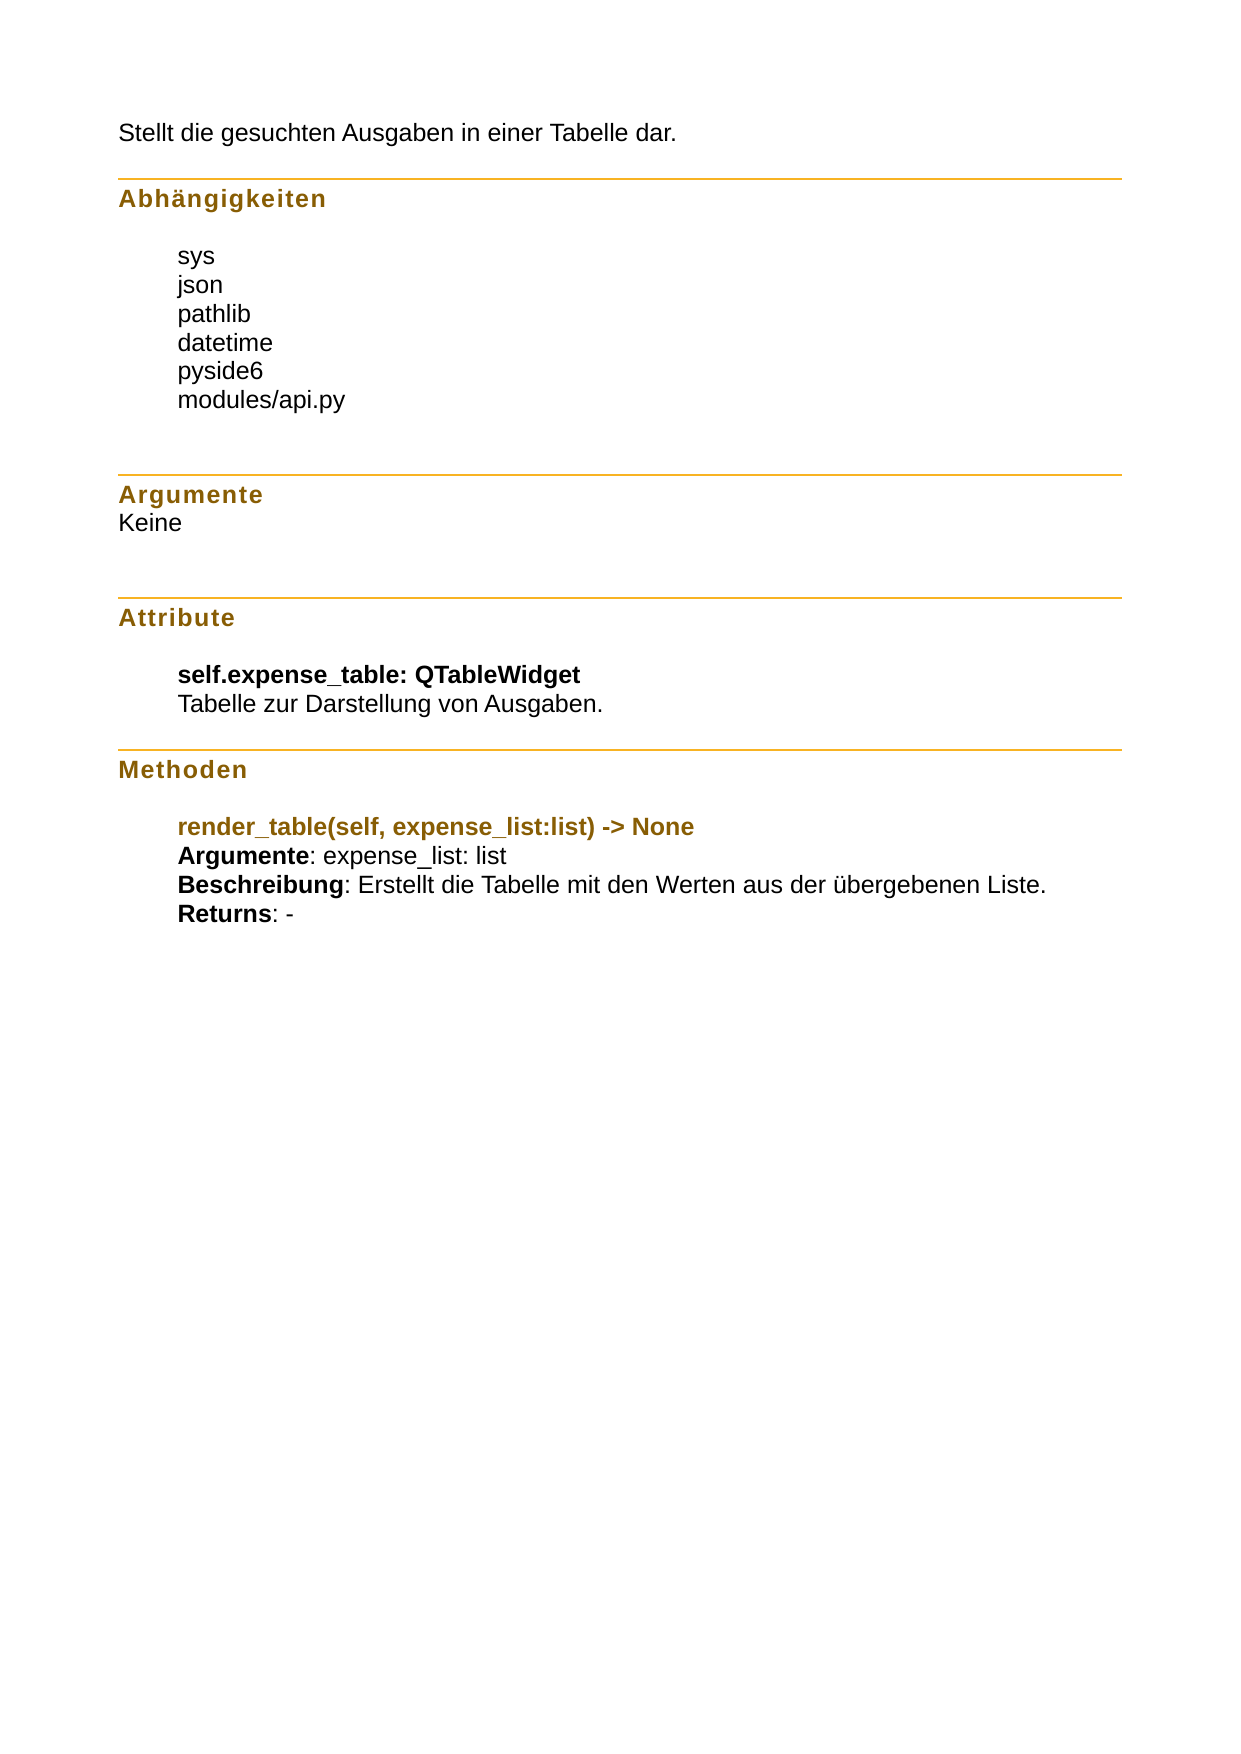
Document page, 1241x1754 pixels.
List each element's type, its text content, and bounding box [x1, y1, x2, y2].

list json [177, 270, 1122, 299]
subtitle Argumente [118, 476, 1122, 508]
list sys [177, 241, 1122, 270]
text Stellt die gesuchten Ausgaben in einer Tabelle dar. [118, 118, 1122, 147]
list pathlib [177, 299, 1122, 328]
subtitle Abhängigkeiten [118, 180, 1122, 213]
list datetime [177, 328, 1122, 356]
list Beschreibung: Erstellt die Tabelle mit den Werten aus der übergebenen Liste. [177, 870, 1122, 898]
list Tabelle zur Darstellung von Ausgaben. [177, 689, 1122, 718]
list pyside6 [177, 356, 1122, 385]
subtitle Methoden [118, 751, 1122, 783]
subtitle Attribute [118, 599, 1122, 632]
text Keine [118, 508, 1122, 537]
list Returns: - [177, 898, 1122, 927]
list render_table(self, expense_list:list) -> None [177, 812, 1122, 841]
list self.expense_table: QTableWidget [177, 660, 1122, 689]
list Argumente: expense_list: list [177, 841, 1122, 870]
list modules/api.py [177, 385, 1122, 414]
